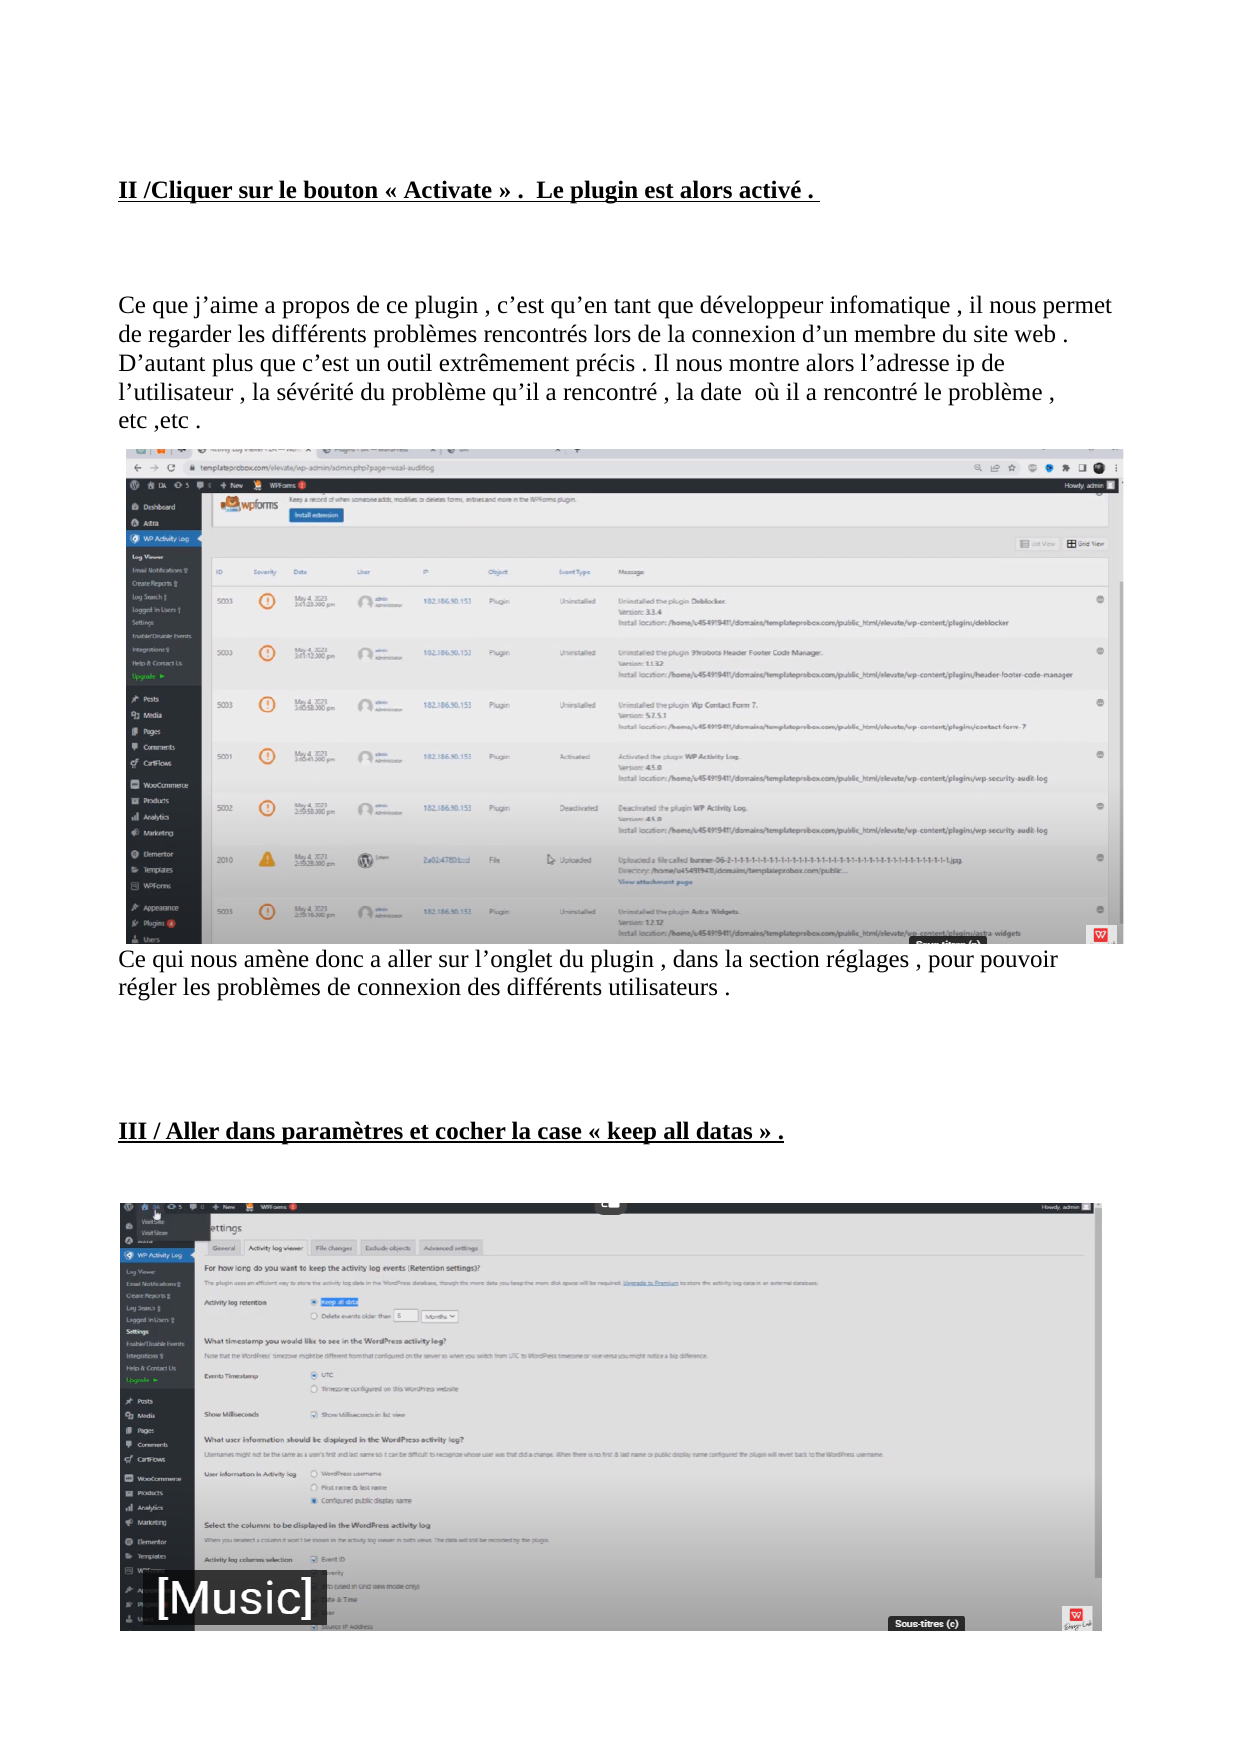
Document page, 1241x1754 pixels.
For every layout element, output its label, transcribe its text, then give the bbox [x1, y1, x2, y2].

picture [119, 1203, 1104, 1631]
text Ce qui nous amène donc a aller sur l’onglet du plugin , dans la section réglages , pour pouvoir régler les problèmes de connexion des différents utilisateurs . [118, 434, 1122, 1001]
text Ce que j’aime a propos de ce plugin , c’est qu’en tant que développeur infomatique , il nous permet de regarder les différents problèmes rencontrés lors de la connexion d’un membre du site web . D’autant plus que c’est un outil extrêmement précis . Il nous montre alors l’adresse ip de l’utilisateur , la sévérité du problème qu’il a rencontré , la date où il a rencontré le problème , etc ,etc . [118, 291, 1122, 434]
text III / Aller dans paramètres et cocher la case « keep all datas » . [118, 1116, 1122, 1145]
picture [119, 449, 1124, 944]
text II /Cliquer sur le bouton « Activate » . Le plugin est alors activé . [118, 176, 1122, 204]
